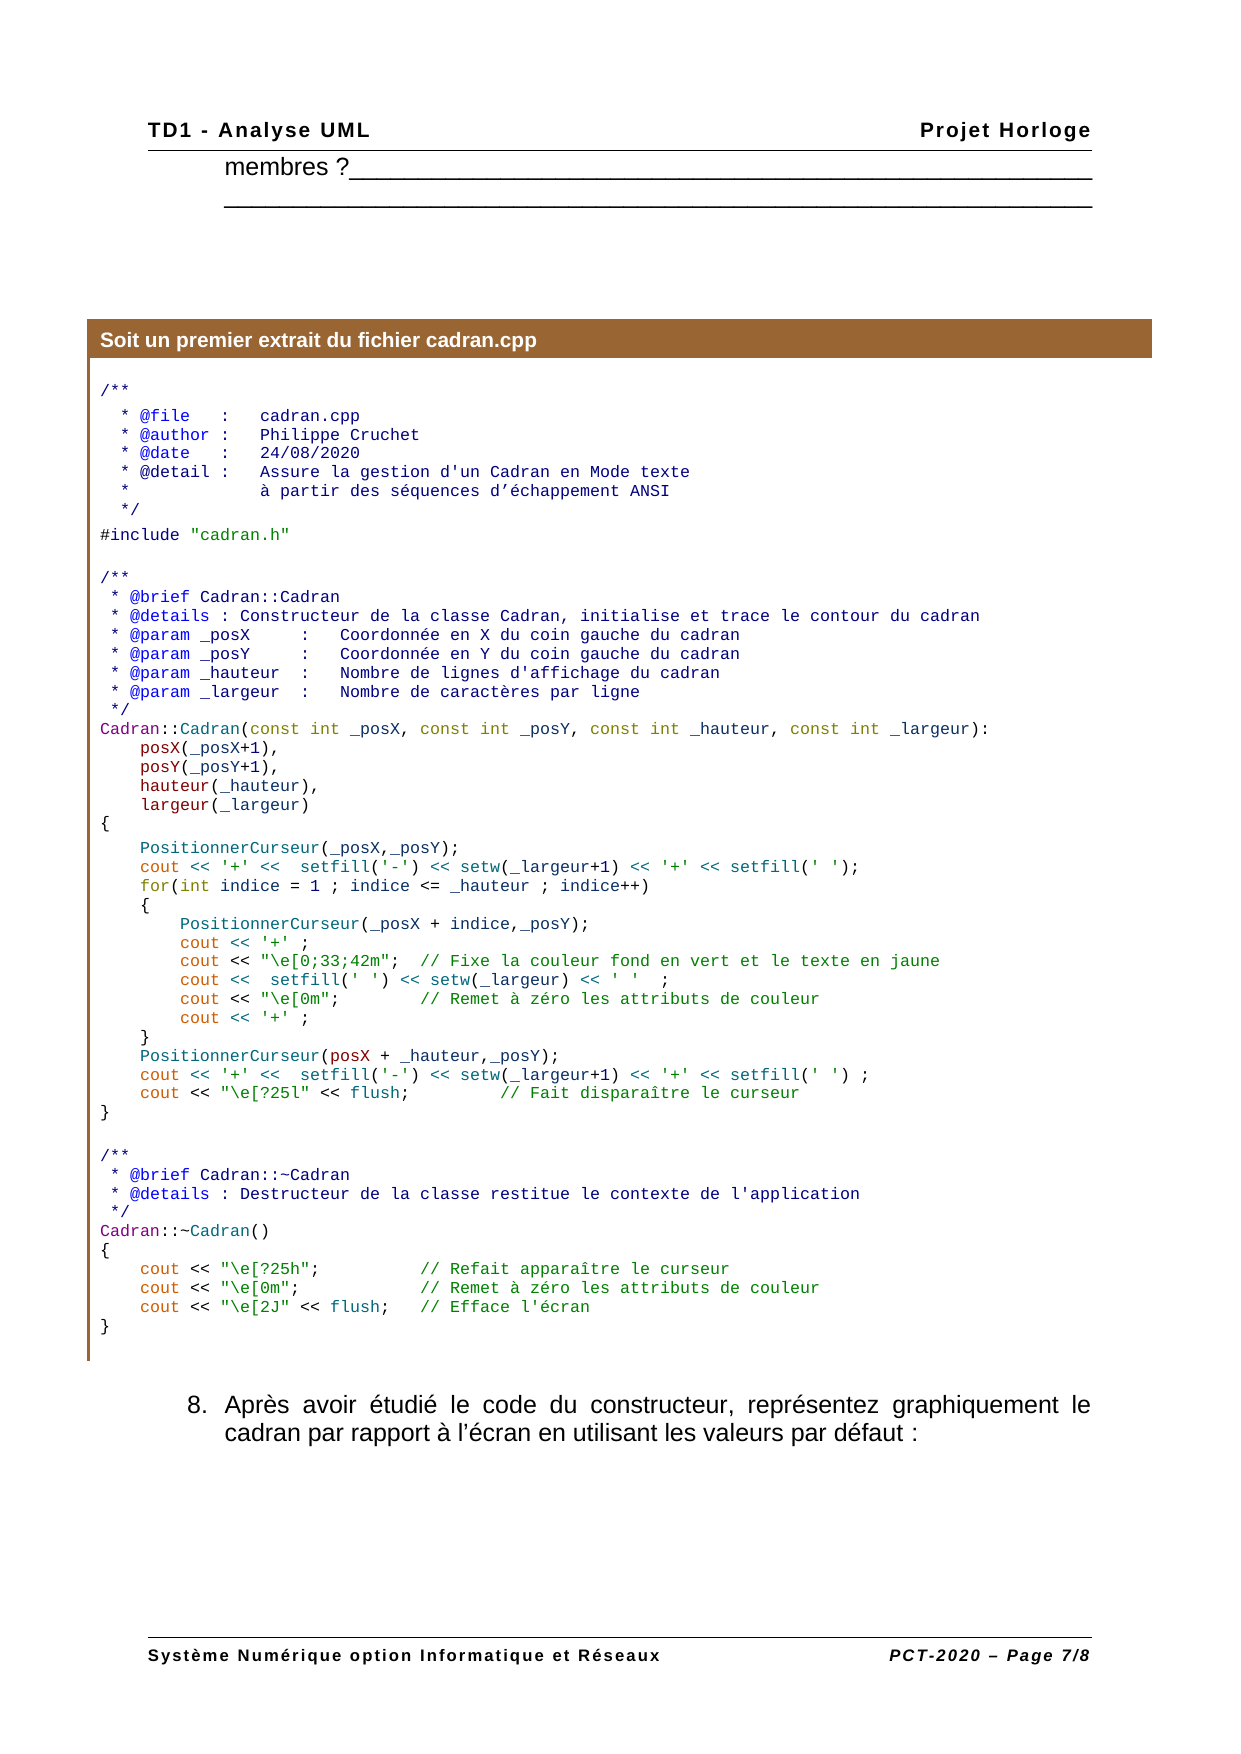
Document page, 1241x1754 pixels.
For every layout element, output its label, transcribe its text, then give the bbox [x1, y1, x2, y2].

table_header Soit un premier extrait du fichier cadran.cpp [90, 322, 1152, 358]
list Que signifie le mot clé const dans le passage de paramètre des fonctions membres ? [187, 151, 1092, 266]
table_cell /** * @file : cadran.cpp * @author : Philippe Cruchet * @date : 24/08/2020 * @detail : Assure la gestion d'un Cadran en Mode texte * à partir des séquences d’échappement ANSI */ #include "cadran.h" /** * @brief Cadran::Cadran * @details : Constructeur de la classe Cadran, initialise et trace le contour du cadran * @param _posX : Coordonnée en X du coin gauche du cadran * @param _posY : Coordonnée en Y du coin gauche du cadran * @param _hauteur : Nombre de lignes d'affichage du cadran * @param _largeur : Nombre de caractères par ligne */ Cadran::Cadran(const int _posX, const int _posY, const int _hauteur, const int _largeur): posX(_posX+1), posY(_posY+1), hauteur(_hauteur), largeur(_largeur) { PositionnerCurseur(_posX,_posY); cout << '+' << setfill('-') << setw(_largeur+1) << '+' << setfill(' '); for(int indice = 1 ; indice <= _hauteur ; indice++) { PositionnerCurseur(_posX + indice,_posY); cout << '+' ; cout << "\e[0;33;42m"; // Fixe la couleur fond en vert et le texte en jaune cout << setfill(' ') << setw(_largeur) << ' ' ; cout << "\e[0m"; // Remet à zéro les attributs de couleur cout << '+' ; } PositionnerCurseur(posX + _hauteur,_posY); cout << '+' << setfill('-') << setw(_largeur+1) << '+' << setfill(' ') ; cout << "\e[?25l" << flush; // Fait disparaître le curseur } /** * @brief Cadran::~Cadran * @details : Destructeur de la classe restitue le contexte de l'application */ Cadran::~Cadran() { cout << "\e[?25h"; // Refait apparaître le curseur cout << "\e[0m"; // Remet à zéro les attributs de couleur cout << "\e[2J" << flush; // Efface l'écran } [90, 358, 1152, 1361]
list Après avoir étudié le code du constructeur, représentez graphiquement le cadran par rapport à l’écran en utilisant les valeurs par défaut : [187, 1389, 1092, 1447]
